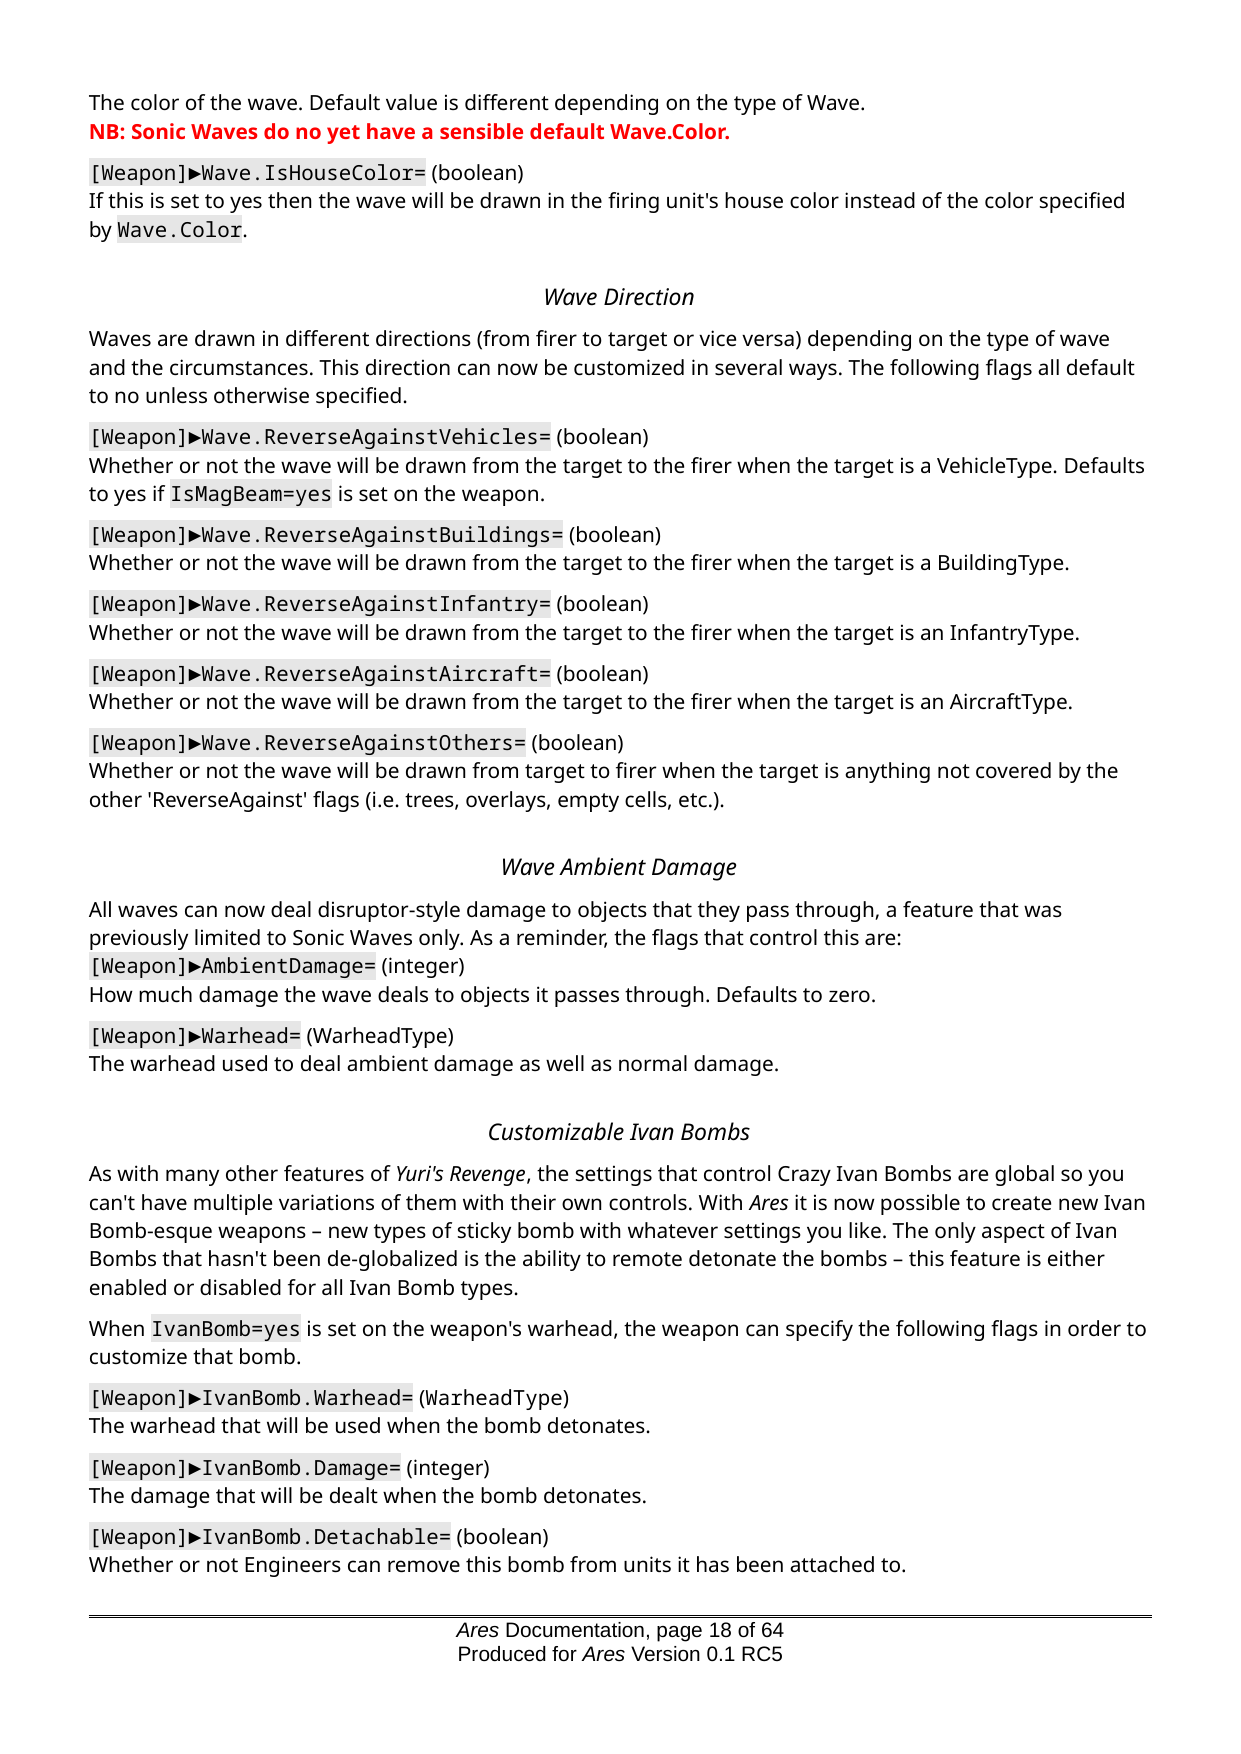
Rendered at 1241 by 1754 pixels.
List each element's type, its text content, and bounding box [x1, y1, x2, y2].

text [Weapon]►IvanBomb.Detachable= (boolean) Whether or not Engineers can remove this bomb from units it has been attached to. [88, 1522, 1152, 1579]
subtitle Wave Ambient Damage [88, 851, 1152, 882]
text As with many other features of Yuri's Revenge, the settings that control Crazy Ivan Bombs are global so you can't have multiple variations of them with their own controls. With Ares it is now possible to create new Ivan Bomb-esque weapons – new types of sticky bomb with whatever settings you like. The only aspect of Ivan Bombs that hasn't been de-globalized is the ability to remote detonate the bombs – this feature is either enabled or disabled for all Ivan Bomb types. [88, 1159, 1152, 1301]
text [Weapon]►Wave.IsHouseColor= (boolean) If this is set to yes then the wave will be drawn in the firing unit's house color instead of the color specified by Wave.Color. [88, 158, 1152, 243]
text [Weapon]►Wave.ReverseAgainstAircraft= (boolean) Whether or not the wave will be drawn from the target to the firer when the target is an AircraftType. [88, 659, 1152, 716]
text [Weapon]►IvanBomb.Damage= (integer) The damage that will be dealt when the bomb detonates. [88, 1453, 1152, 1509]
subtitle Customizable Ivan Bombs [88, 1115, 1152, 1147]
text When IvanBomb=yes is set on the weapon's warhead, the weapon can specify the following flags in order to customize that bomb. [88, 1314, 1152, 1371]
text [Weapon]►Wave.ReverseAgainstInfantry= (boolean) Whether or not the wave will be drawn from the target to the firer when the target is an InfantryType. [88, 589, 1152, 646]
subtitle Wave Direction [88, 281, 1152, 312]
text All waves can now deal disruptor-style damage to objects that they pass through, a feature that was previously limited to Sonic Waves only. As a reminder, the flags that control this are: [Weapon]►AmbientDamage= (integer) How much damage the wave deals to objects it passes through. Defaults to zero. [88, 895, 1152, 1008]
text [Weapon]►Wave.Color= (R,G,B) The color of the wave. Default value is different depending on the type of Wave. NB: Sonic Waves do no yet have a sensible default Wave.Color. [88, 88, 1152, 145]
text [Weapon]►Wave.ReverseAgainstOthers= (boolean) Whether or not the wave will be drawn from target to firer when the target is anything not covered by the other 'ReverseAgainst' flags (i.e. trees, overlays, empty cells, etc.). [88, 728, 1152, 813]
text [Weapon]►IvanBomb.Warhead= (WarheadType) The warhead that will be used when the bomb detonates. [88, 1383, 1152, 1440]
text Waves are drawn in different directions (from firer to target or vice versa) depending on the type of wave and the circumstances. This direction can now be customized in several ways. The following flags all default to no unless otherwise specified. [88, 324, 1152, 410]
text [Weapon]►Wave.ReverseAgainstVehicles= (boolean) Whether or not the wave will be drawn from the target to the firer when the target is a VehicleType. Defaults to yes if IsMagBeam=yes is set on the weapon. [88, 422, 1152, 508]
text [Weapon]►Warhead= (WarheadType) The warhead used to deal ambient damage as well as normal damage. [88, 1021, 1152, 1078]
text [Weapon]►Wave.ReverseAgainstBuildings= (boolean) Whether or not the wave will be drawn from the target to the firer when the target is a BuildingType. [88, 520, 1152, 577]
